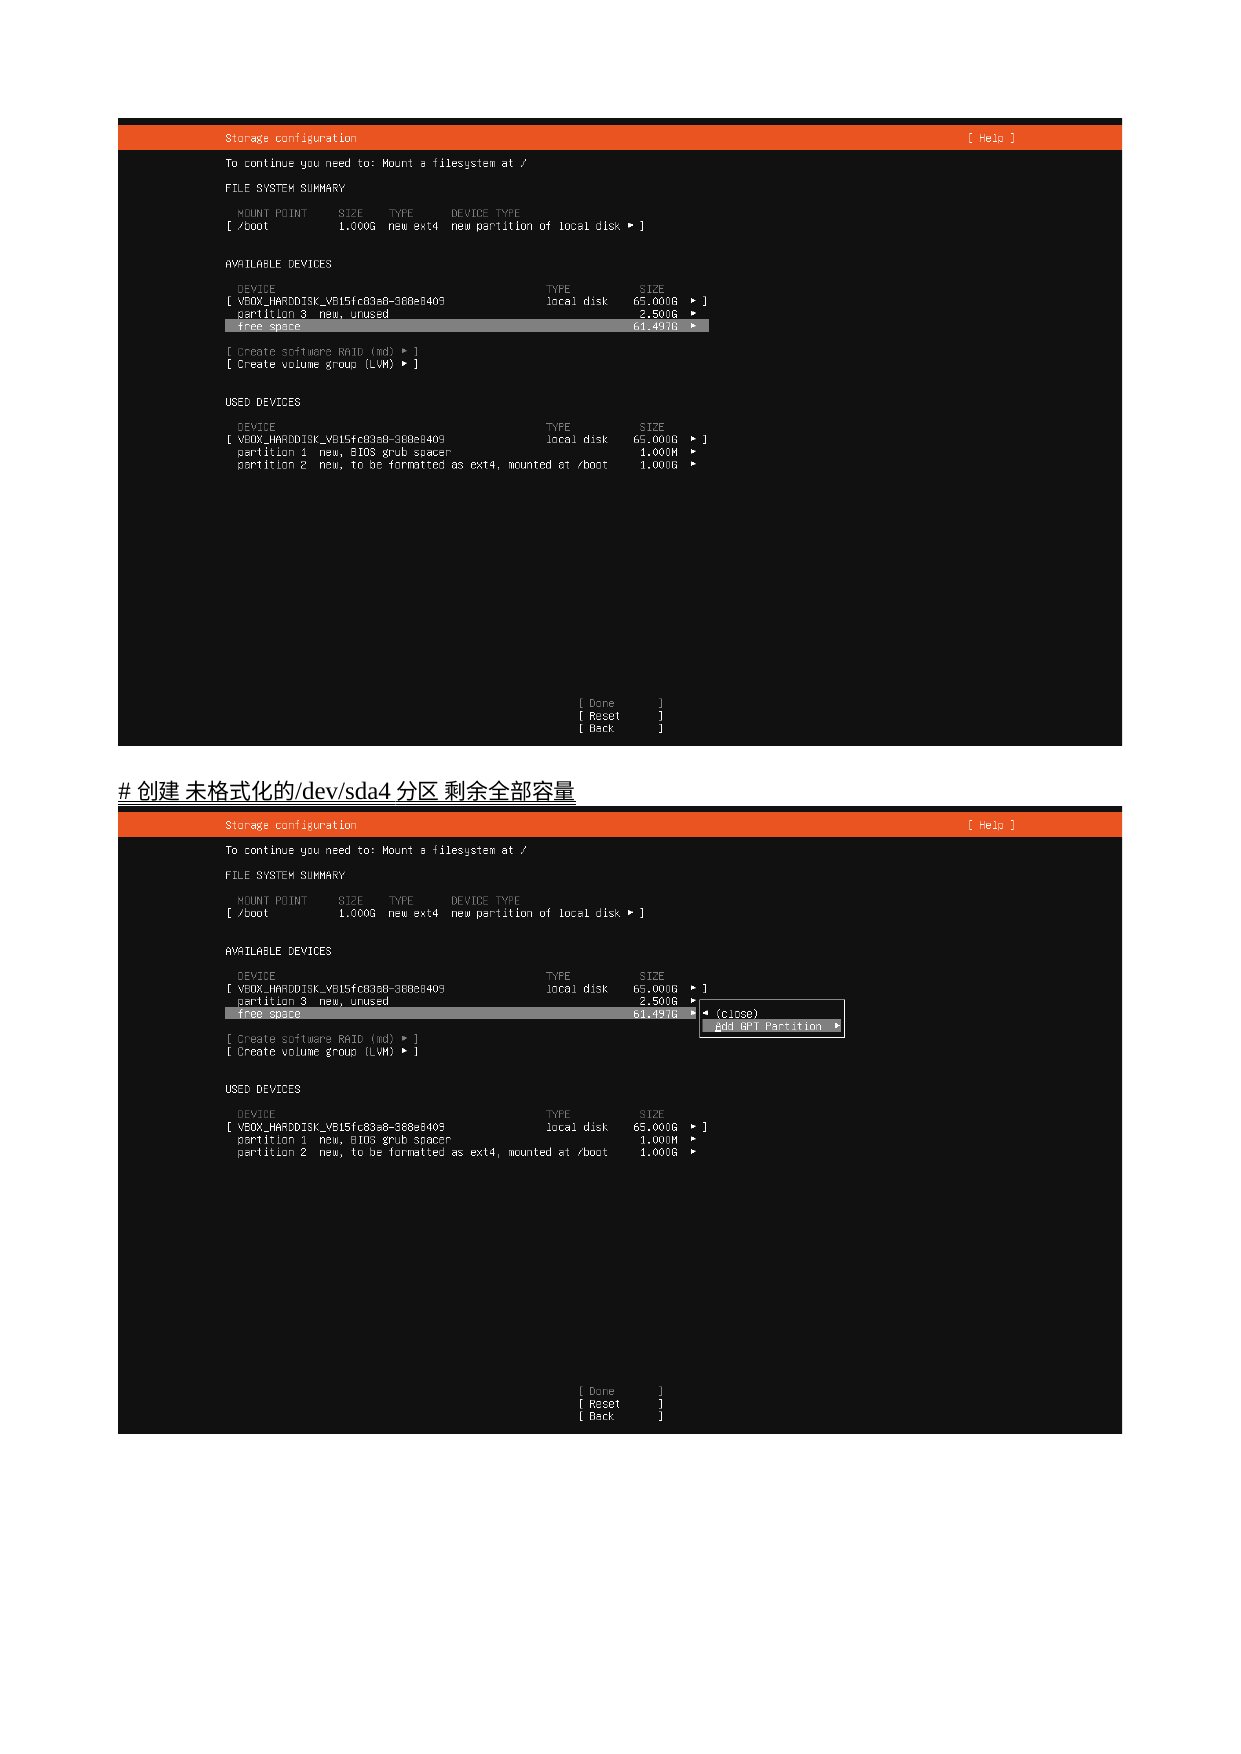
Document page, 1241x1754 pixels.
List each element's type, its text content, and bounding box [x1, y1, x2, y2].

picture [118, 806, 1123, 1434]
text # 创建 未格式化的/dev/sda4分区 剩余全部容量 [118, 774, 1122, 806]
picture [118, 118, 1123, 746]
